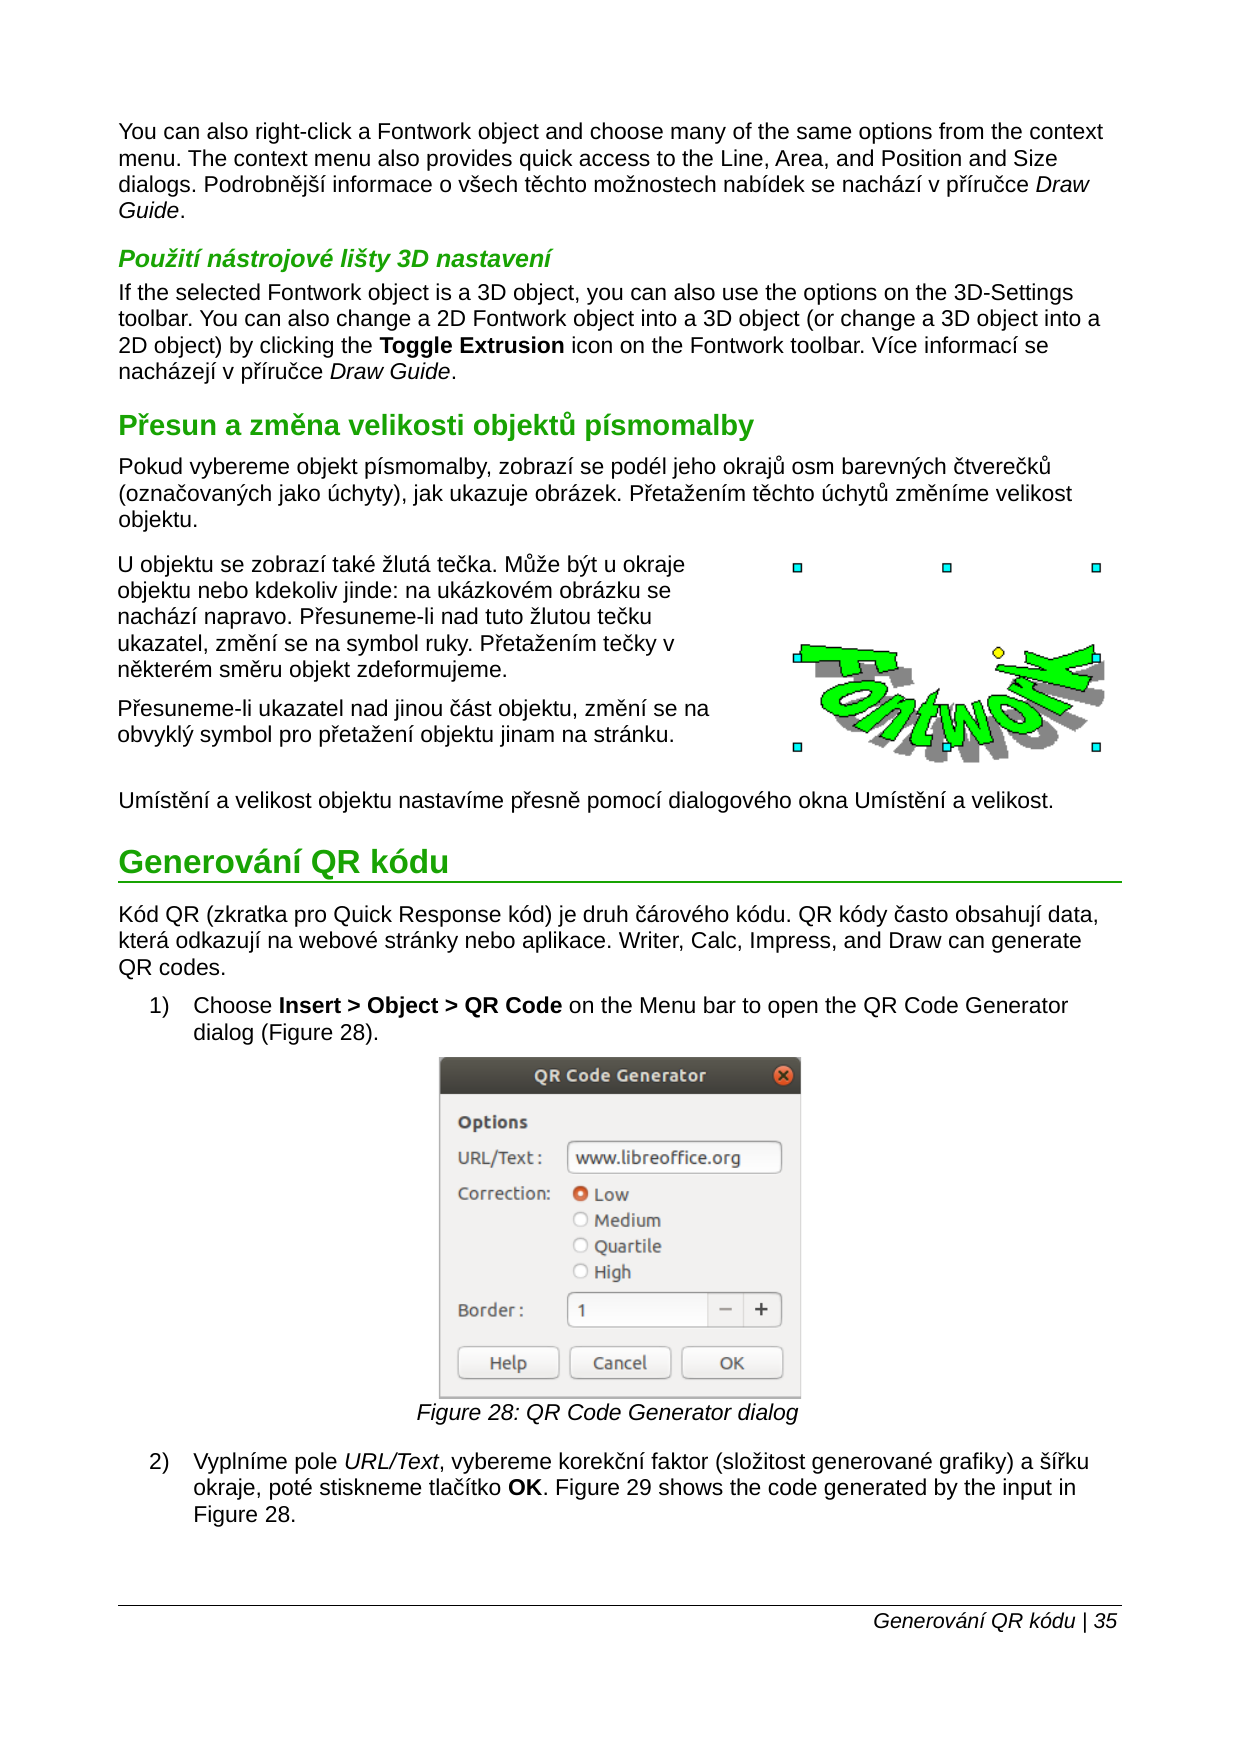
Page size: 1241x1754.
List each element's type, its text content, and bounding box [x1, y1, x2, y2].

table_header [749, 545, 1122, 787]
picture [438, 1057, 802, 1399]
subtitle Přesun a změna velikosti objektů písmomalby [118, 408, 1122, 441]
picture [789, 550, 1105, 764]
table_header U objektu se zobrazí také žlutá tečka. Může být u okraje objektu nebo kdekoliv jinde: na ukázkovém obrázku se nachází napravo. Přesuneme-li nad tuto žlutou tečku ukazatel, změní se na symbol ruky. Přetažením tečky v některém směru objekt zdeformujeme. Přesuneme-li ukazatel nad jinou část objektu, změní se na obvyklý symbol pro přetažení objektu jinam na stránku. [111, 545, 749, 787]
text Pokud vybereme objekt písmomalby, zobrazí se podél jeho okrajů osm barevných čtverečků (označovaných jako úchyty), jak ukazuje obrázek. Přetažením těchto úchytů změníme velikost objektu. [118, 453, 1122, 532]
subtitle Generování QR kódu [118, 843, 1122, 881]
text You can also right-click a Fontwork object and choose many of the same options from the context menu. The context menu also provides quick access to the Line, Area, and Position and Size dialogs. Podrobnější informace o všech těchto možnostech nabídek se nachází v příručce Draw Guide. [118, 118, 1122, 223]
text Umístění a velikost objektu nastavíme přesně pomocí dialogového okna Umístění a velikost. [118, 787, 1122, 813]
list Vyplníme pole URL/Text, vybereme korekční faktor (složitost generované grafiky) a šířku okraje, poté stiskneme tlačítko OK. Figure 29 shows the code generated by the input in Figure 28. [169, 1448, 1122, 1527]
list Choose Insert > Object > QR Code on the Menu bar to open the QR Code Generator dialog (Figure 28). [169, 992, 1122, 1045]
text Kód QR (zkratka pro Quick Response kód) je druh čárového kódu. QR kódy často obsahují data, která odkazují na webové stránky nebo aplikace. Writer, Calc, Impress, and Draw can generate QR codes. [118, 901, 1122, 980]
subtitle Použití nástrojové lišty 3D nastavení [118, 244, 1122, 273]
text Figure 28: QR Code Generator dialog [416, 1057, 824, 1425]
text If the selected Fontwork object is a 3D object, you can also use the options on the 3D-Settings toolbar. You can also change a 2D Fontwork object into a 3D object (or change a 3D object into a 2D object) by clicking the Toggle Extrusion icon on the Fontwork toolbar. Více informací se nacházejí v příručce Draw Guide. [118, 279, 1122, 384]
